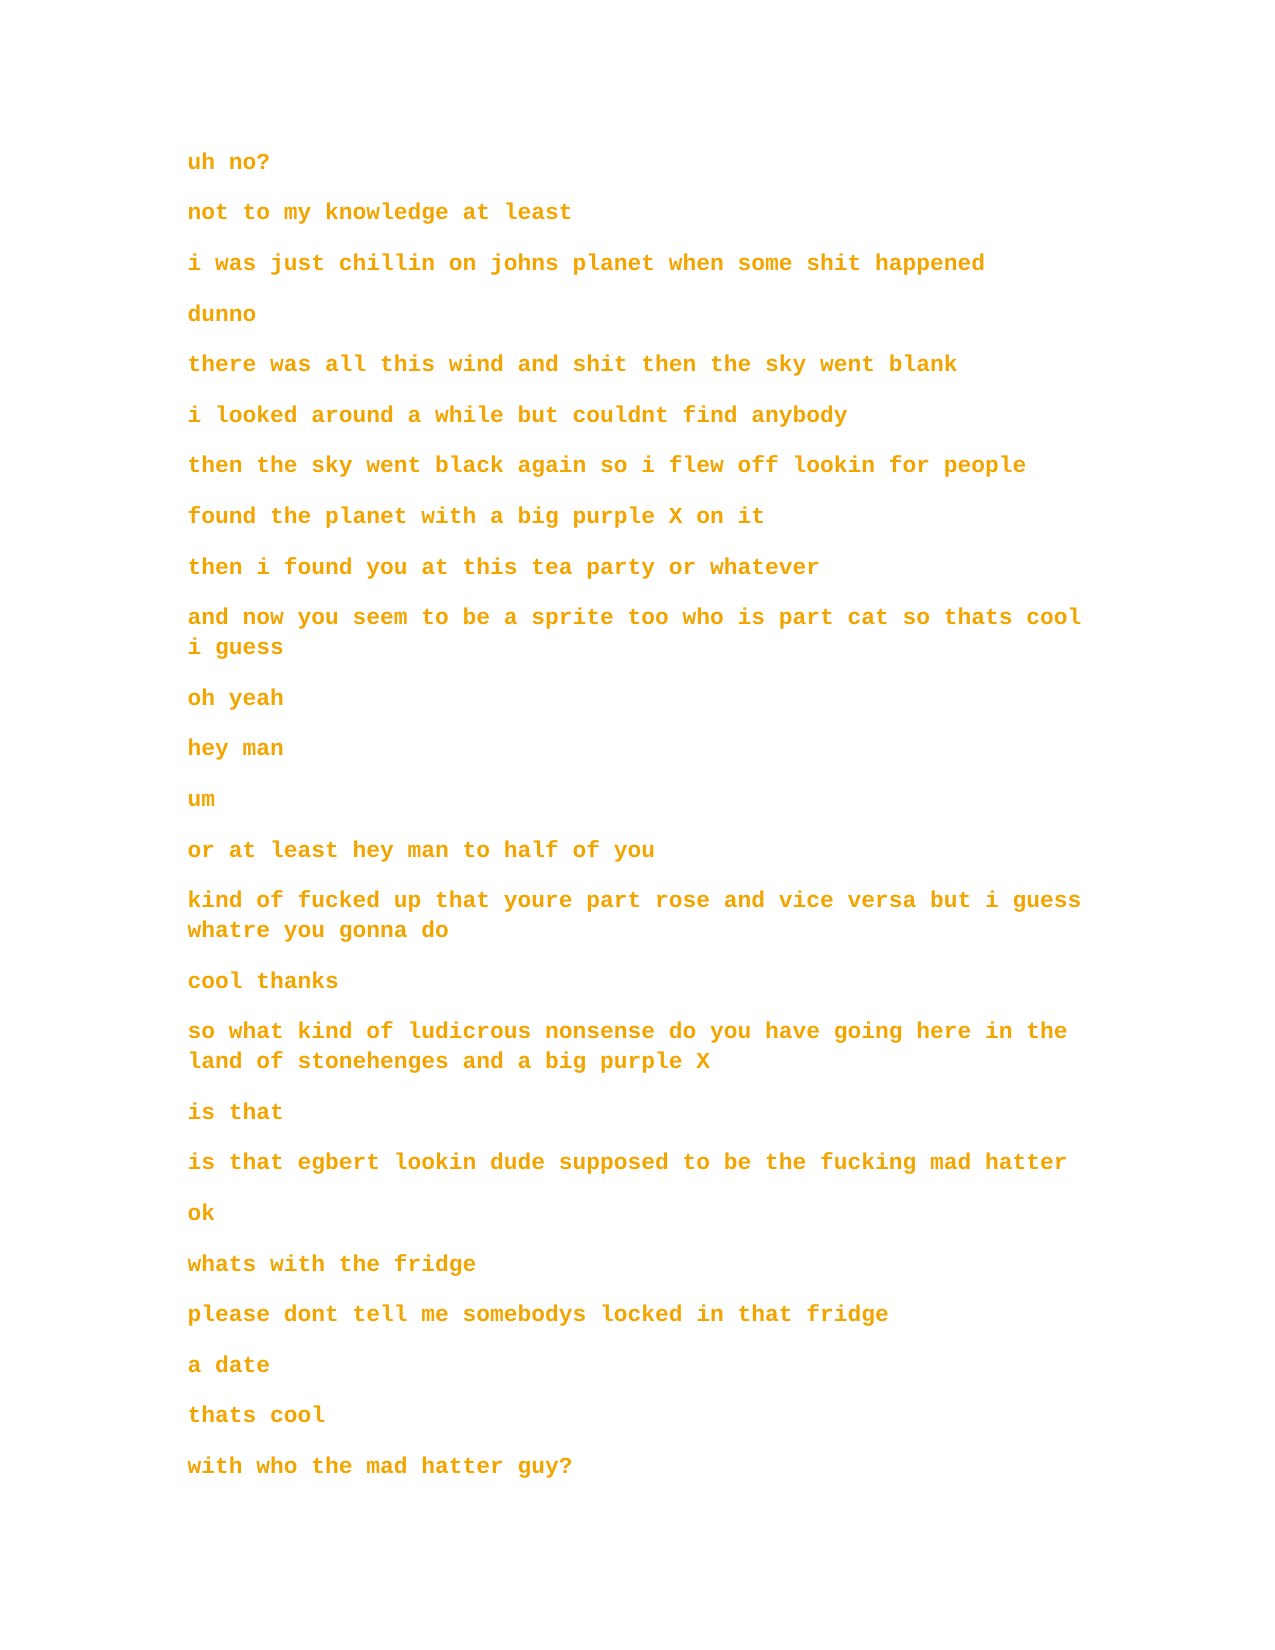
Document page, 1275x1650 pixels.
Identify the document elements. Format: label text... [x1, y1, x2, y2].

text please dont tell me somebodys locked in that fridge [187, 1302, 1087, 1328]
text there was all this wind and shit then the sky went blank [187, 352, 1087, 378]
text um [187, 787, 1087, 813]
text i looked around a while but couldnt find anybody [187, 403, 1087, 429]
text is that egbert lookin dude supposed to be the fucking mad hatter [187, 1151, 1087, 1177]
text then the sky went black again so i flew off lookin for people [187, 454, 1087, 480]
text kind of fucked up that youre part rose and vice versa but i guess whatre you gonna do [187, 888, 1087, 944]
text dunno [187, 302, 1087, 328]
text i was just chillin on johns planet when some shit happened [187, 251, 1087, 277]
text found the planet with a big purple X on it [187, 504, 1087, 530]
text hey man [187, 737, 1087, 763]
text so what kind of ludicrous nonsense do you have going here in the land of stonehenges and a big purple X [187, 1019, 1087, 1075]
text with who the mad hatter guy? [187, 1454, 1087, 1480]
text not to my knowledge at least [187, 201, 1087, 227]
text is that [187, 1100, 1087, 1126]
text whats with the fridge [187, 1252, 1087, 1278]
text uh no? [187, 150, 1087, 176]
text a date [187, 1353, 1087, 1379]
text and now you seem to be a sprite too who is part cat so thats cool i guess [187, 606, 1087, 661]
text or at least hey man to half of you [187, 838, 1087, 864]
text thats cool [187, 1404, 1087, 1430]
text ok [187, 1201, 1087, 1227]
text oh yeah [187, 686, 1087, 712]
text then i found you at this tea party or whatever [187, 555, 1087, 581]
text cool thanks [187, 969, 1087, 995]
